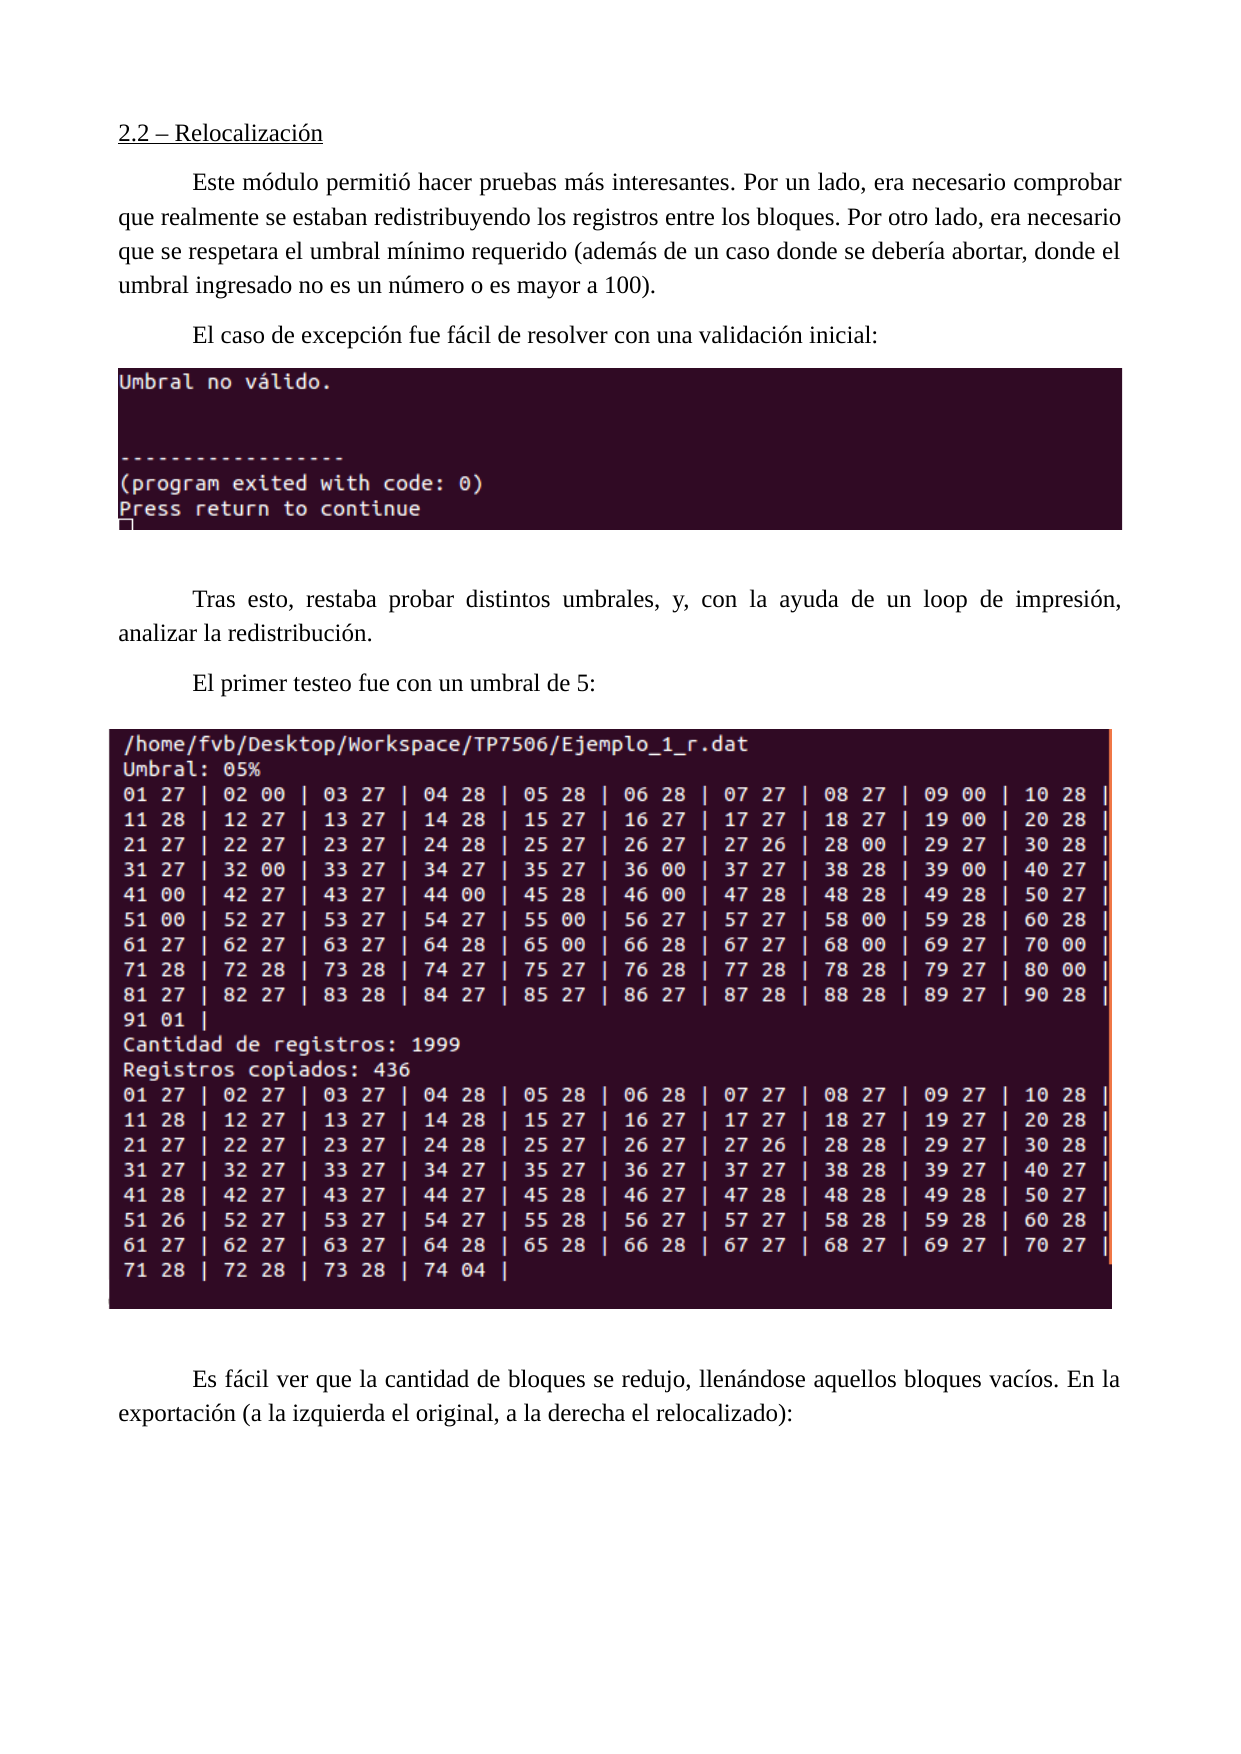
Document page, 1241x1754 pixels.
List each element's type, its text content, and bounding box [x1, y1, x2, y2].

text El primer testeo fue con un umbral de 5: [118, 668, 1122, 696]
text Este módulo permitió hacer pruebas más interesantes. Por un lado, era necesario comprobar que realmente se estaban redistribuyendo los registros entre los bloques. Por otro lado, era necesario que se respetara el umbral mínimo requerido (además de un caso donde se debería abortar, donde el umbral ingresado no es un número o es mayor a 100). [118, 167, 1122, 299]
picture [118, 368, 1123, 530]
text Tras esto, restaba probar distintos umbrales, y, con la ayuda de un loop de impresión, analizar la redistribución. [118, 584, 1122, 647]
text El caso de excepción fue fácil de resolver con una validación inicial: [118, 320, 1122, 348]
picture [108, 729, 1112, 1309]
text Es fácil ver que la cantidad de bloques se redujo, llenándose aquellos bloques vacíos. En la exportación (a la izquierda el original, a la derecha el relocalizado): [118, 1364, 1122, 1427]
text 2.2 – Relocalización [118, 118, 1122, 147]
